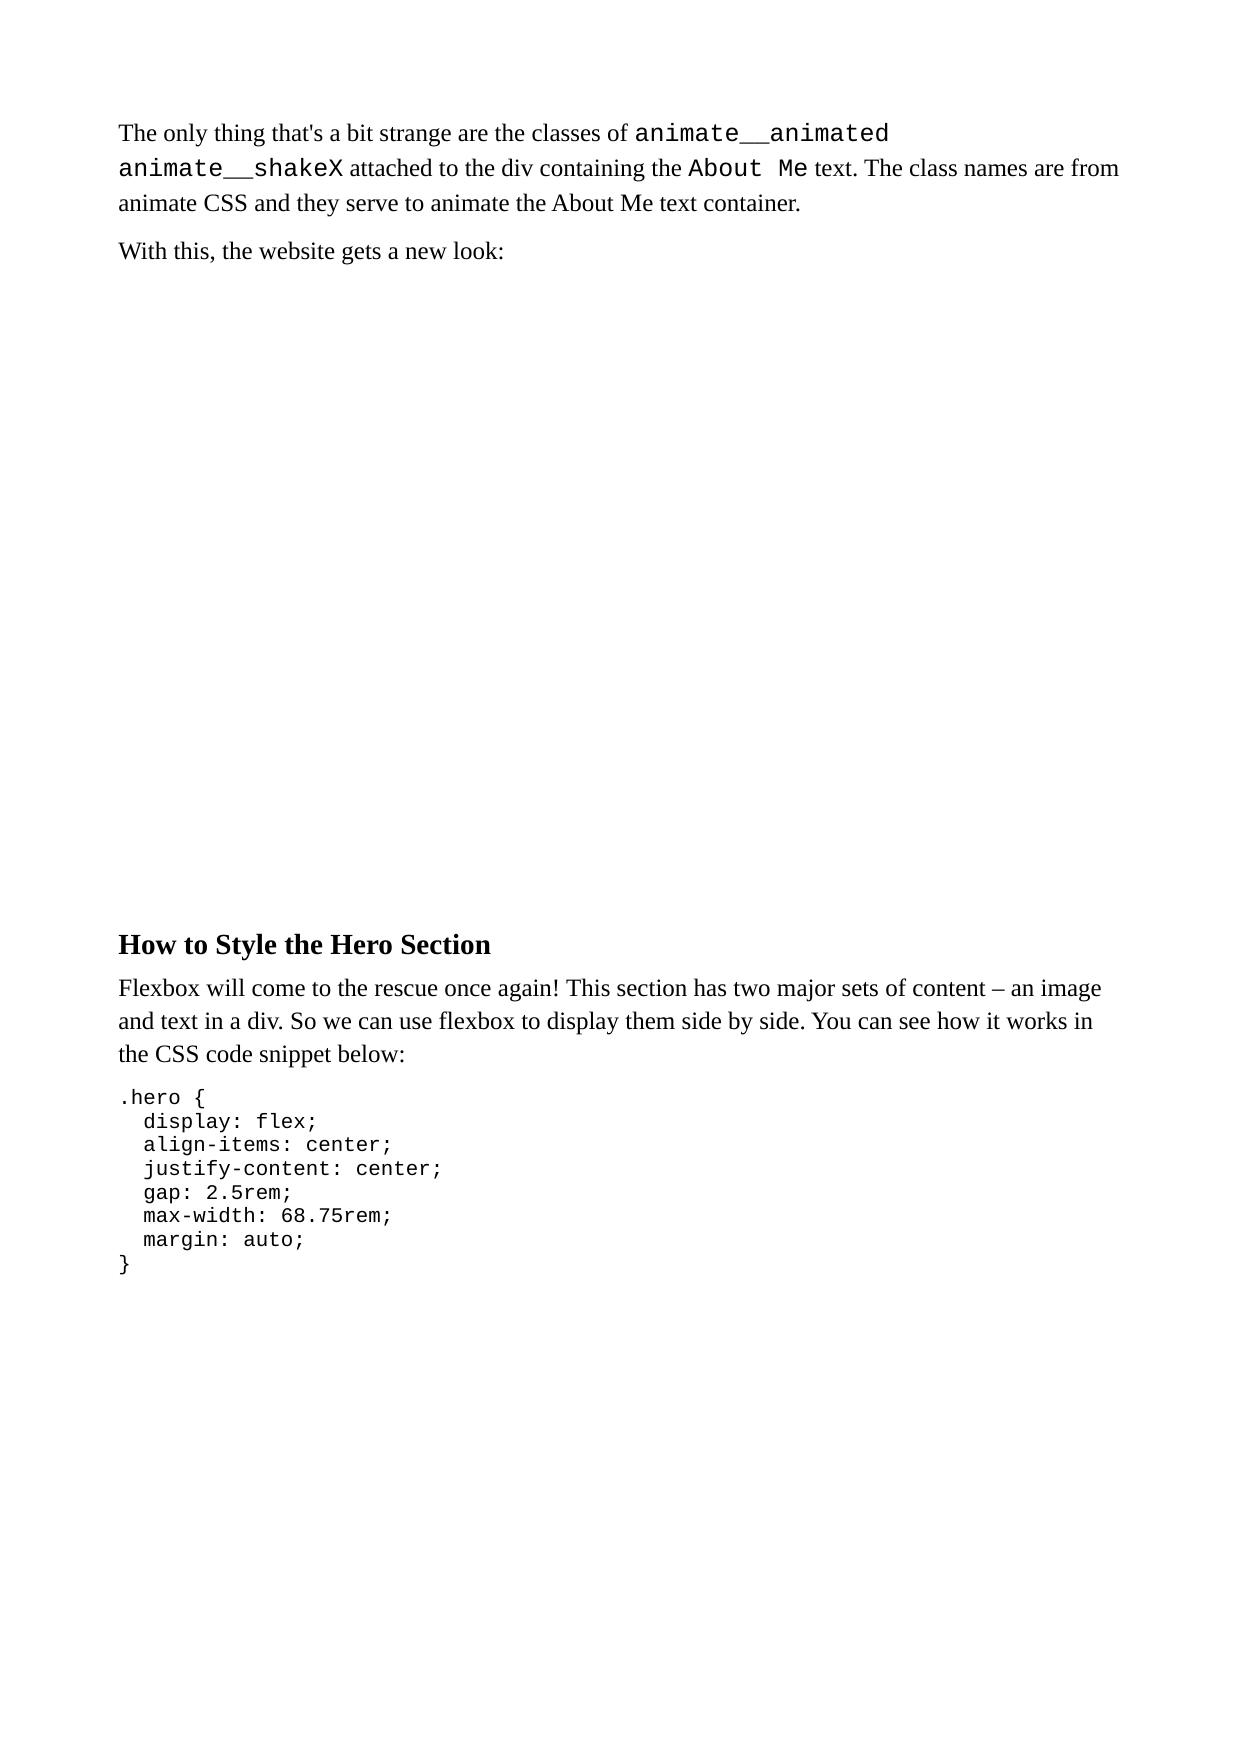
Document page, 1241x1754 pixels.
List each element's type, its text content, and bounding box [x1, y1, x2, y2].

text justify-content: center; [118, 1158, 1122, 1182]
subtitle How to Style the Hero Section [118, 927, 1122, 961]
text } [118, 1253, 1122, 1276]
text Flexbox will come to the rescue once again! This section has two major sets of content – an image and text in a div. So we can use flexbox to display them side by side. You can see how it works in the CSS code snippet below: [118, 973, 1122, 1068]
text The only thing that's a bit strange are the classes of animate__animated animate__shakeX attached to the div containing the About Me text. The class names are from animate CSS and they serve to animate the About Me text container. [118, 118, 1122, 217]
text max-width: 68.75rem; [118, 1205, 1122, 1229]
text With this, the website gets a new look: [118, 236, 1122, 894]
text .hero { [118, 1087, 1122, 1111]
text margin: auto; [118, 1229, 1122, 1253]
text display: flex; [118, 1111, 1122, 1134]
text gap: 2.5rem; [118, 1182, 1122, 1205]
text align-items: center; [118, 1134, 1122, 1158]
